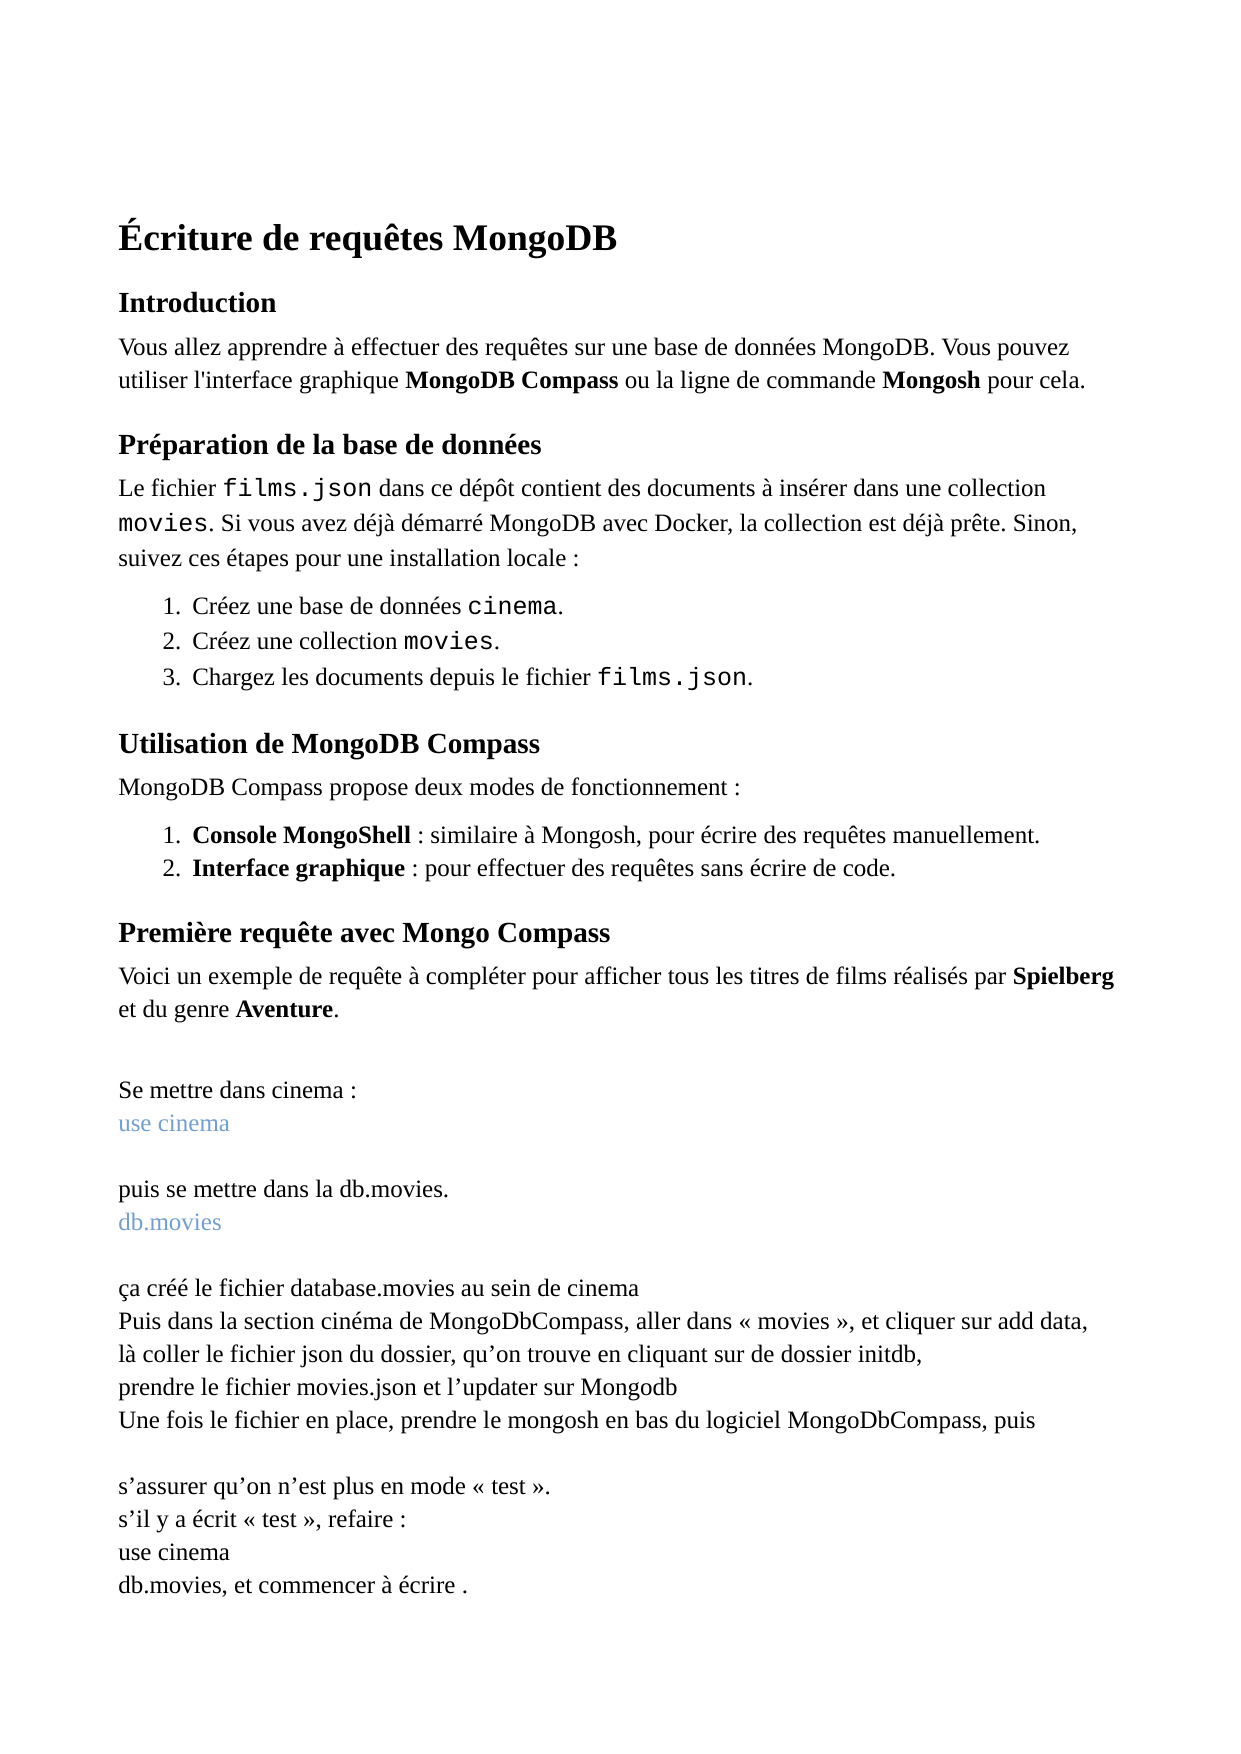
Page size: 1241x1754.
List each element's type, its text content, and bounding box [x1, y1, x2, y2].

subtitle Écriture de requêtes MongoDB [118, 215, 1122, 258]
subtitle Préparation de la base de données [118, 427, 1122, 460]
subtitle Introduction [118, 286, 1122, 319]
subtitle Utilisation de MongoDB Compass [118, 726, 1122, 760]
text MongoDB Compass propose deux modes de fonctionnement : [118, 772, 1122, 801]
text Voici un exemple de requête à compléter pour afficher tous les titres de films réalisés par Spielberg et du genre Aventure. [118, 961, 1122, 1023]
subtitle Première requête avec Mongo Compass [118, 915, 1122, 948]
list Console MongoShell : similaire à Mongosh, pour écrire des requêtes manuellement. [162, 820, 1122, 848]
text Se mettre dans cinema : use cinema puis se mettre dans la db.movies. db.movies ça créé le fichier database.movies au sein de cinema Puis dans la section cinéma de MongoDbCompass, aller dans « movies », et cliquer sur add data, là coller le fichier json du dossier, qu’on trouve en cliquant sur de dossier initdb, prendre le fichier movies.json et l’updater sur Mongodb Une fois le fichier en place, prendre le mongosh en bas du logiciel MongoDbCompass, puis s’assurer qu’on n’est plus en mode « test ». s’il y a écrit « test », refaire : use cinema db.movies, et commencer à écrire . [118, 1042, 1122, 1632]
list Chargez les documents depuis le fichier films.json. [162, 662, 1122, 692]
list Interface graphique : pour effectuer des requêtes sans écrire de code. [162, 853, 1122, 882]
text Le fichier films.json dans ce dépôt contient des documents à insérer dans une collection movies. Si vous avez déjà démarré MongoDB avec Docker, la collection est déjà prête. Sinon, suivez ces étapes pour une installation locale : [118, 473, 1122, 572]
list Créez une base de données cinema. [162, 591, 1122, 622]
list Créez une collection movies. [162, 626, 1122, 657]
text Vous allez apprendre à effectuer des requêtes sur une base de données MongoDB. Vous pouvez utiliser l'interface graphique MongoDB Compass ou la ligne de commande Mongosh pour cela. [118, 332, 1122, 393]
